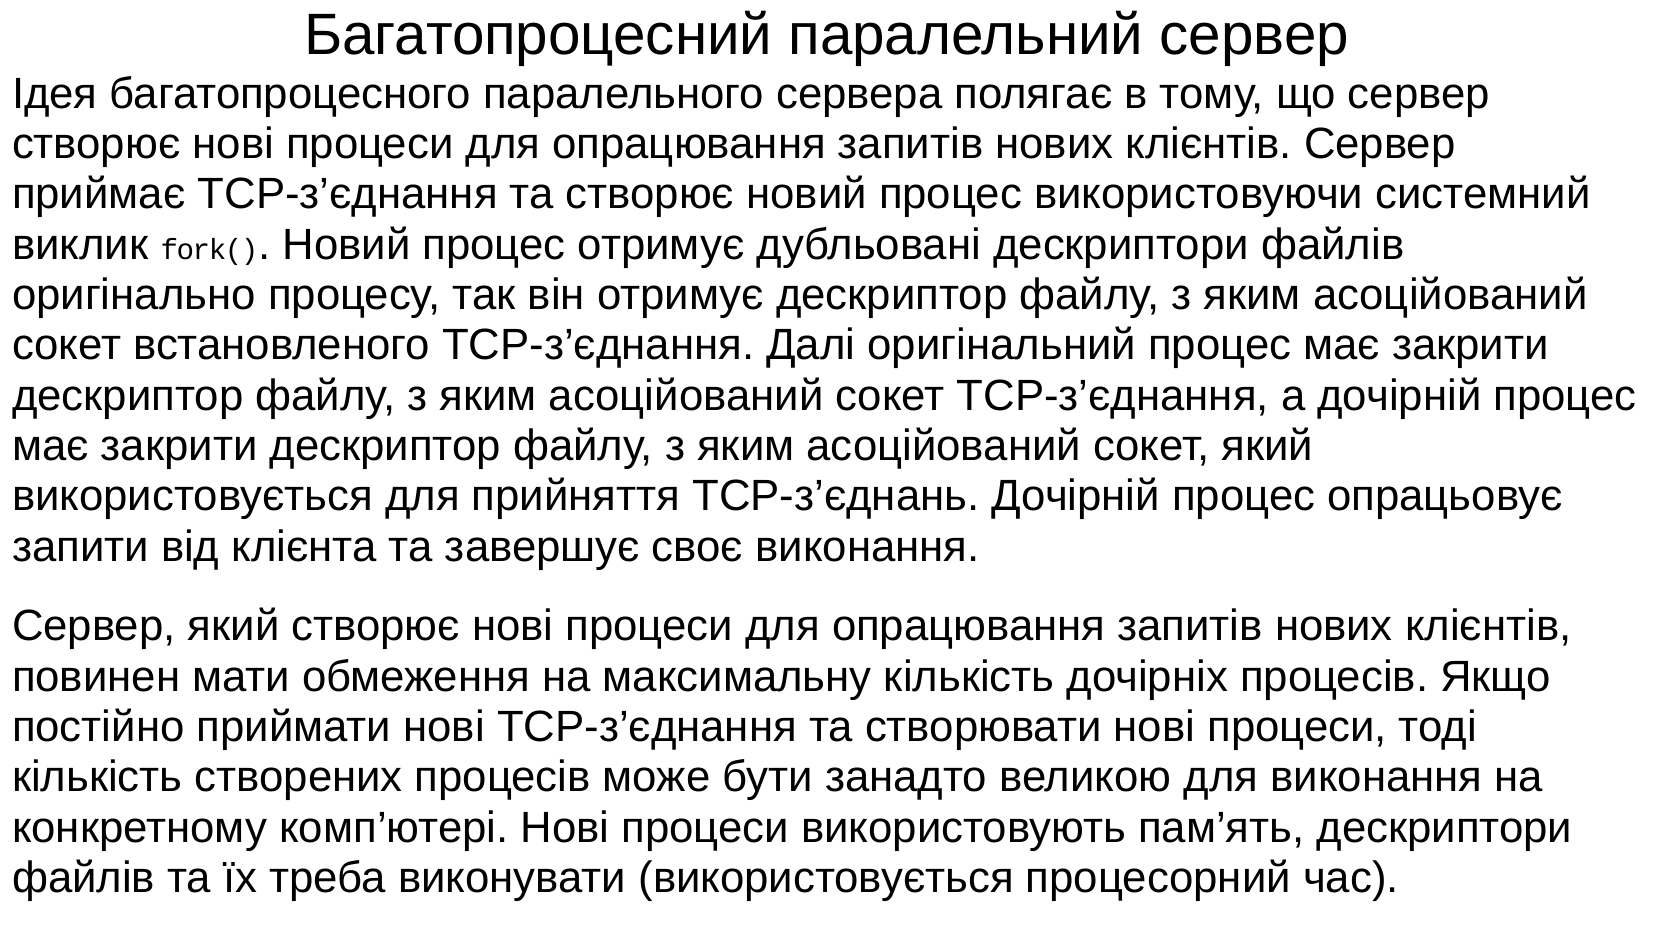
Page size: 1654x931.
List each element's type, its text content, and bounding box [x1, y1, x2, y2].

text Сервер, який створює нові процеси для опрацювання запитів нових клієнтів, повинен мати обмеження на максимальну кількість дочірніх процесів. Якщо постійно приймати нові TCP-з’єднання та створювати нові процеси, тоді кількість створених процесів може бути занадто великою для виконання на конкретному комп’ютері. Нові процеси використовують пам’ять, дескриптори файлів та їх треба виконувати (використовується процесорний час). [12, 600, 1642, 902]
text Багатопроцесний паралельний сервер [12, 0, 1642, 67]
text Ідея багатопроцесного паралельного сервера полягає в тому, що сервер створює нові процеси для опрацювання запитів нових клієнтів. Сервер приймає TCP-з’єднання та створює новий процес використовуючи системний виклик fork(). Новий процес отримує дубльовані дескриптори файлів оригінально процесу, так він отримує дескриптор файлу, з яким асоційований сокет встановленого TCP-з’єднання. Далі оригінальний процес має закрити дескриптор файлу, з яким асоційований сокет TCP-з’єднання, а дочірній процес має закрити дескриптор файлу, з яким асоційований сокет, який використовується для прийняття TCP-з’єднань. Дочірній процес опрацьовує запити від клієнта та завершує своє виконання. [12, 67, 1642, 570]
